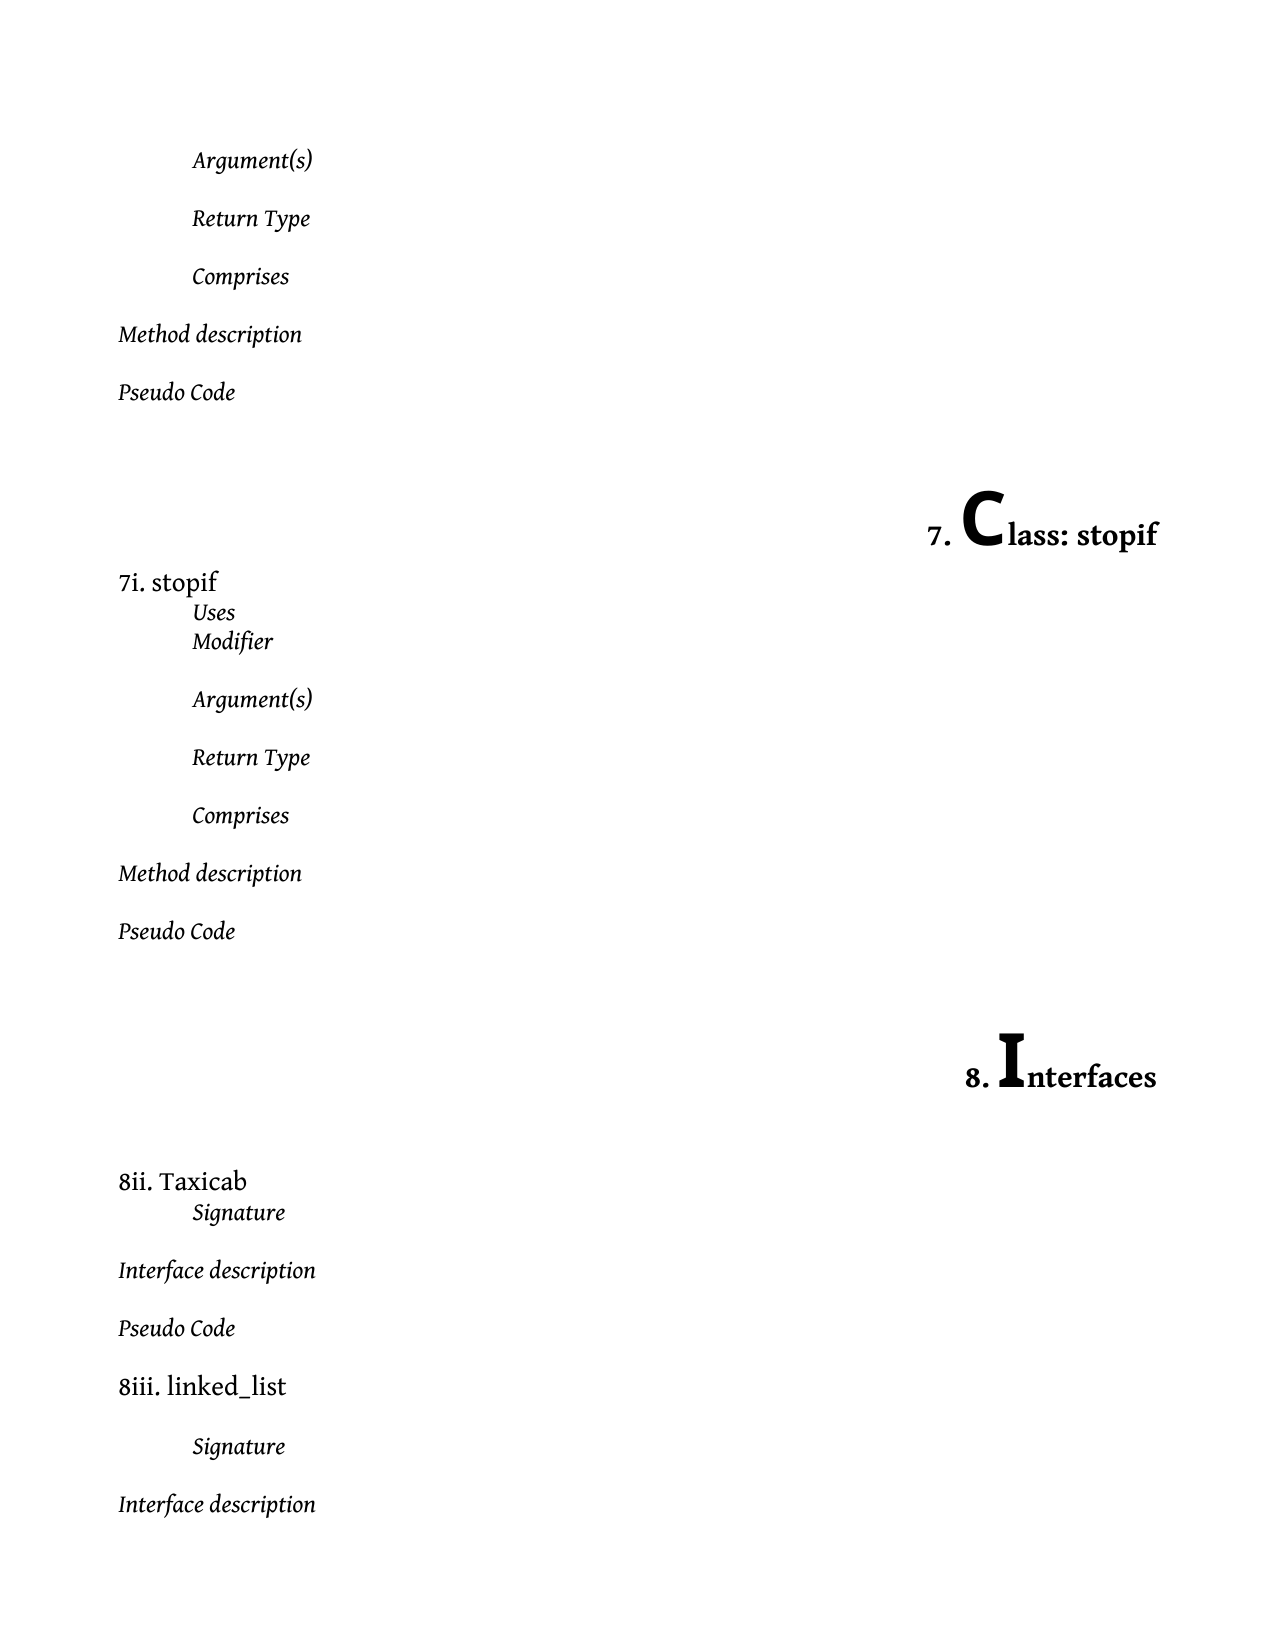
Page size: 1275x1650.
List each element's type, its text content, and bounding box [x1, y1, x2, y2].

text Return Type [118, 744, 1157, 773]
text Pseudo Code [118, 917, 1157, 946]
text 8. Interfaces [118, 1007, 1157, 1109]
text Signature [118, 1432, 1157, 1461]
text Interface description [118, 1490, 1157, 1519]
text Modifier [118, 628, 1157, 657]
text 7i. stopif [118, 568, 1157, 599]
text Comprises [118, 263, 1157, 292]
text 8iii. linked_list [118, 1372, 1157, 1403]
text Return Type [118, 205, 1157, 234]
text Signature [118, 1198, 1157, 1227]
text Method description [118, 859, 1157, 888]
text 7. Class: stopif [118, 465, 1157, 568]
text Uses [118, 599, 1157, 628]
text 8ii. Taxicab [118, 1167, 1157, 1198]
text Comprises [118, 802, 1157, 831]
text Pseudo Code [118, 1314, 1157, 1343]
text Argument(s) [118, 686, 1157, 715]
text Interface description [118, 1256, 1157, 1285]
text Pseudo Code [118, 379, 1157, 408]
text Argument(s) [118, 147, 1157, 176]
text Method description [118, 321, 1157, 350]
